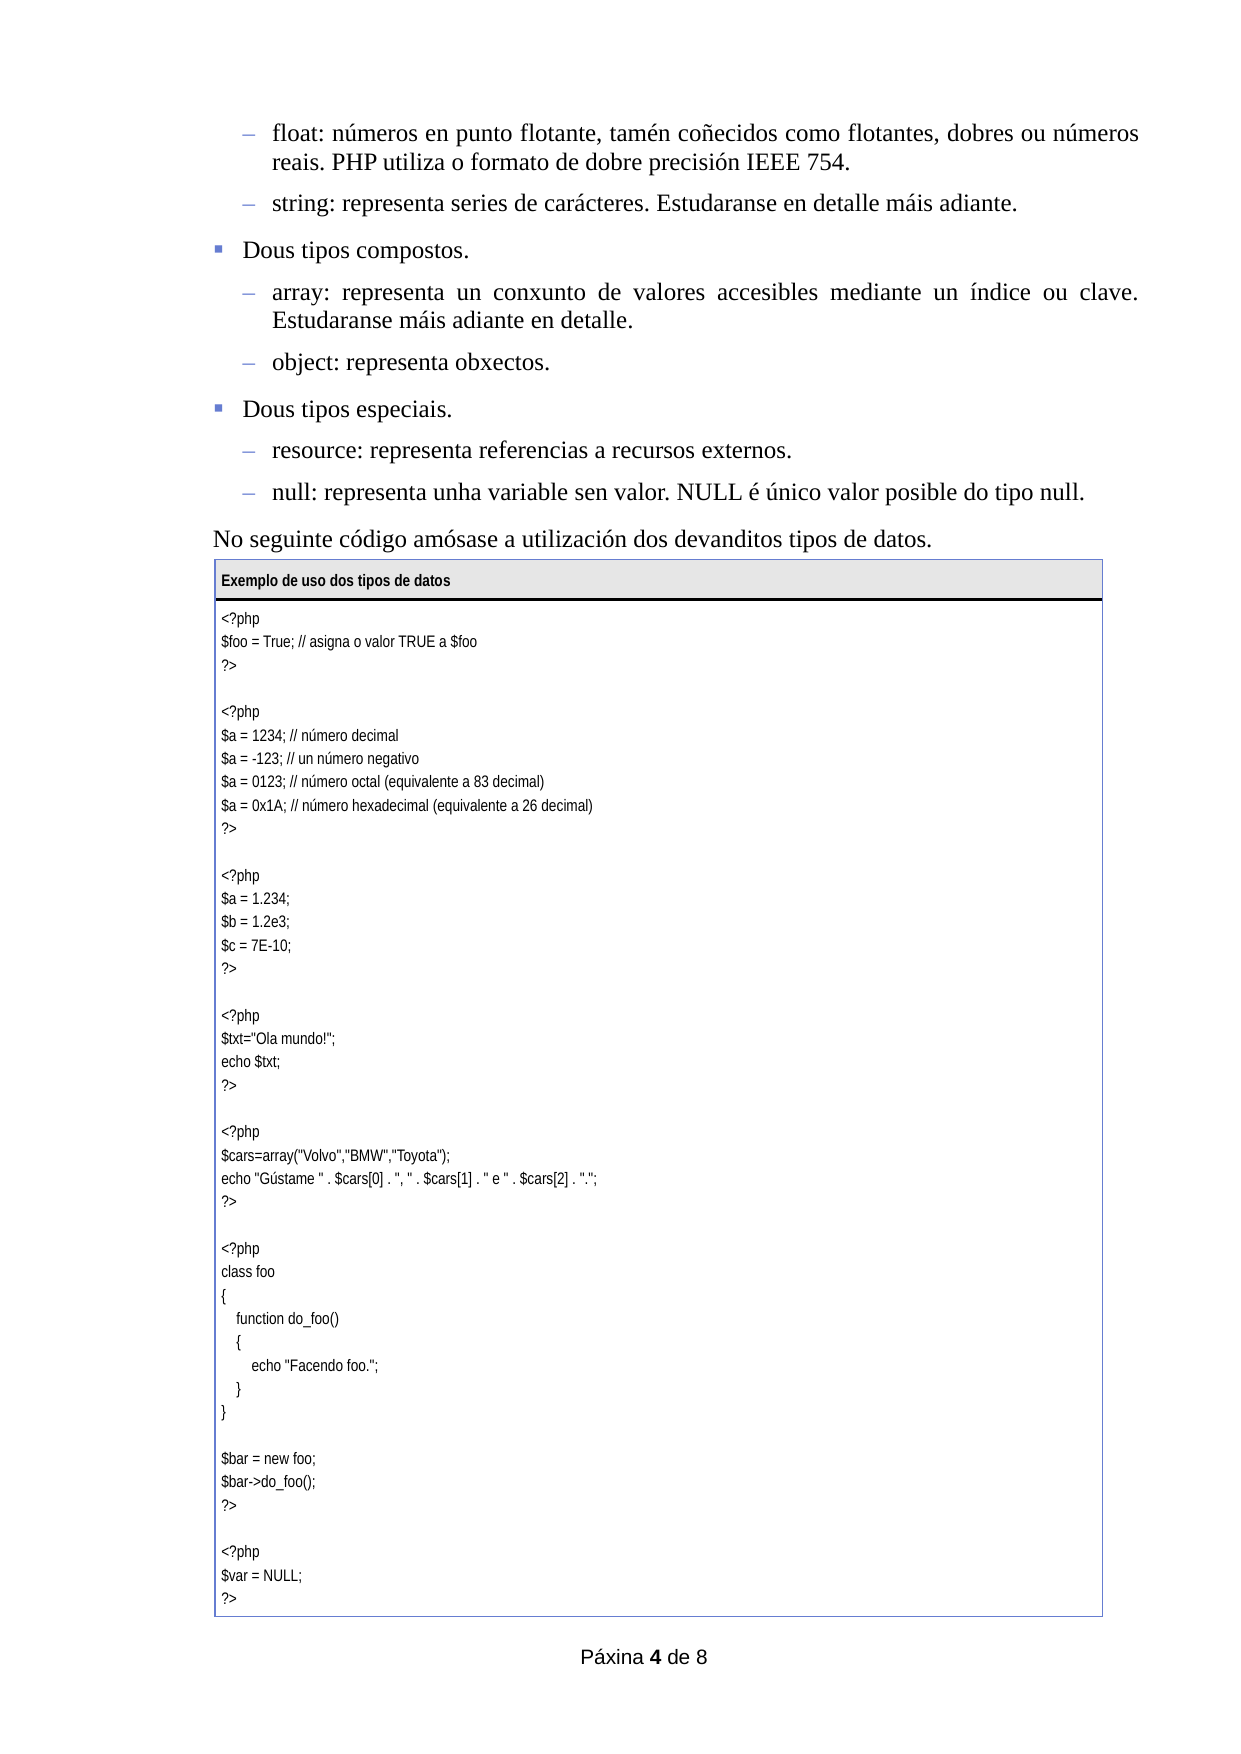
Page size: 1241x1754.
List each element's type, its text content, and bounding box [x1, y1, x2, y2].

list Dous tipos compostos. [213, 236, 1140, 264]
table_cell <?php $foo = True; // asigna o valor TRUE a $foo ?> <?php $a = 1234; // número decimal $a = -123; // un número negativo $a = 0123; // número octal (equivalente a 83 decimal) $a = 0x1A; // número hexadecimal (equivalente a 26 decimal) ?> <?php $a = 1.234; $b = 1.2e3; $c = 7E-10; ?> <?php $txt="Ola mundo!"; echo $txt; ?> <?php $cars=array("Volvo","BMW","Toyota"); echo "Gústame " . $cars[0] . ", " . $cars[1] . " e " . $cars[2] . "."; ?> <?php class foo { function do_foo() { echo "Facendo foo."; } } $bar = new foo; $bar->do_foo(); ?> <?php $var = NULL; ?> [216, 601, 1102, 1616]
subtitle resource: representa referencias a recursos externos. [242, 436, 1140, 464]
text No seguinte código amósase a utilización dos devanditos tipos de datos. [213, 524, 1140, 553]
table_header Exemplo de uso dos tipos de datos [216, 560, 1102, 598]
list Dous tipos especiais. [213, 394, 1140, 423]
subtitle string: representa series de carácteres. Estudaranse en detalle máis adiante. [242, 188, 1140, 217]
subtitle array: representa un conxunto de valores accesibles mediante un índice ou clave. Estudaranse máis adiante en detalle. [242, 277, 1140, 334]
subtitle null: representa unha variable sen valor. NULL é único valor posible do tipo null. [242, 477, 1140, 506]
subtitle object: representa obxectos. [242, 347, 1140, 376]
subtitle float: números en punto flotante, tamén coñecidos como flotantes, dobres ou números reais. PHP utiliza o formato de dobre precisión IEEE 754. [242, 118, 1140, 176]
